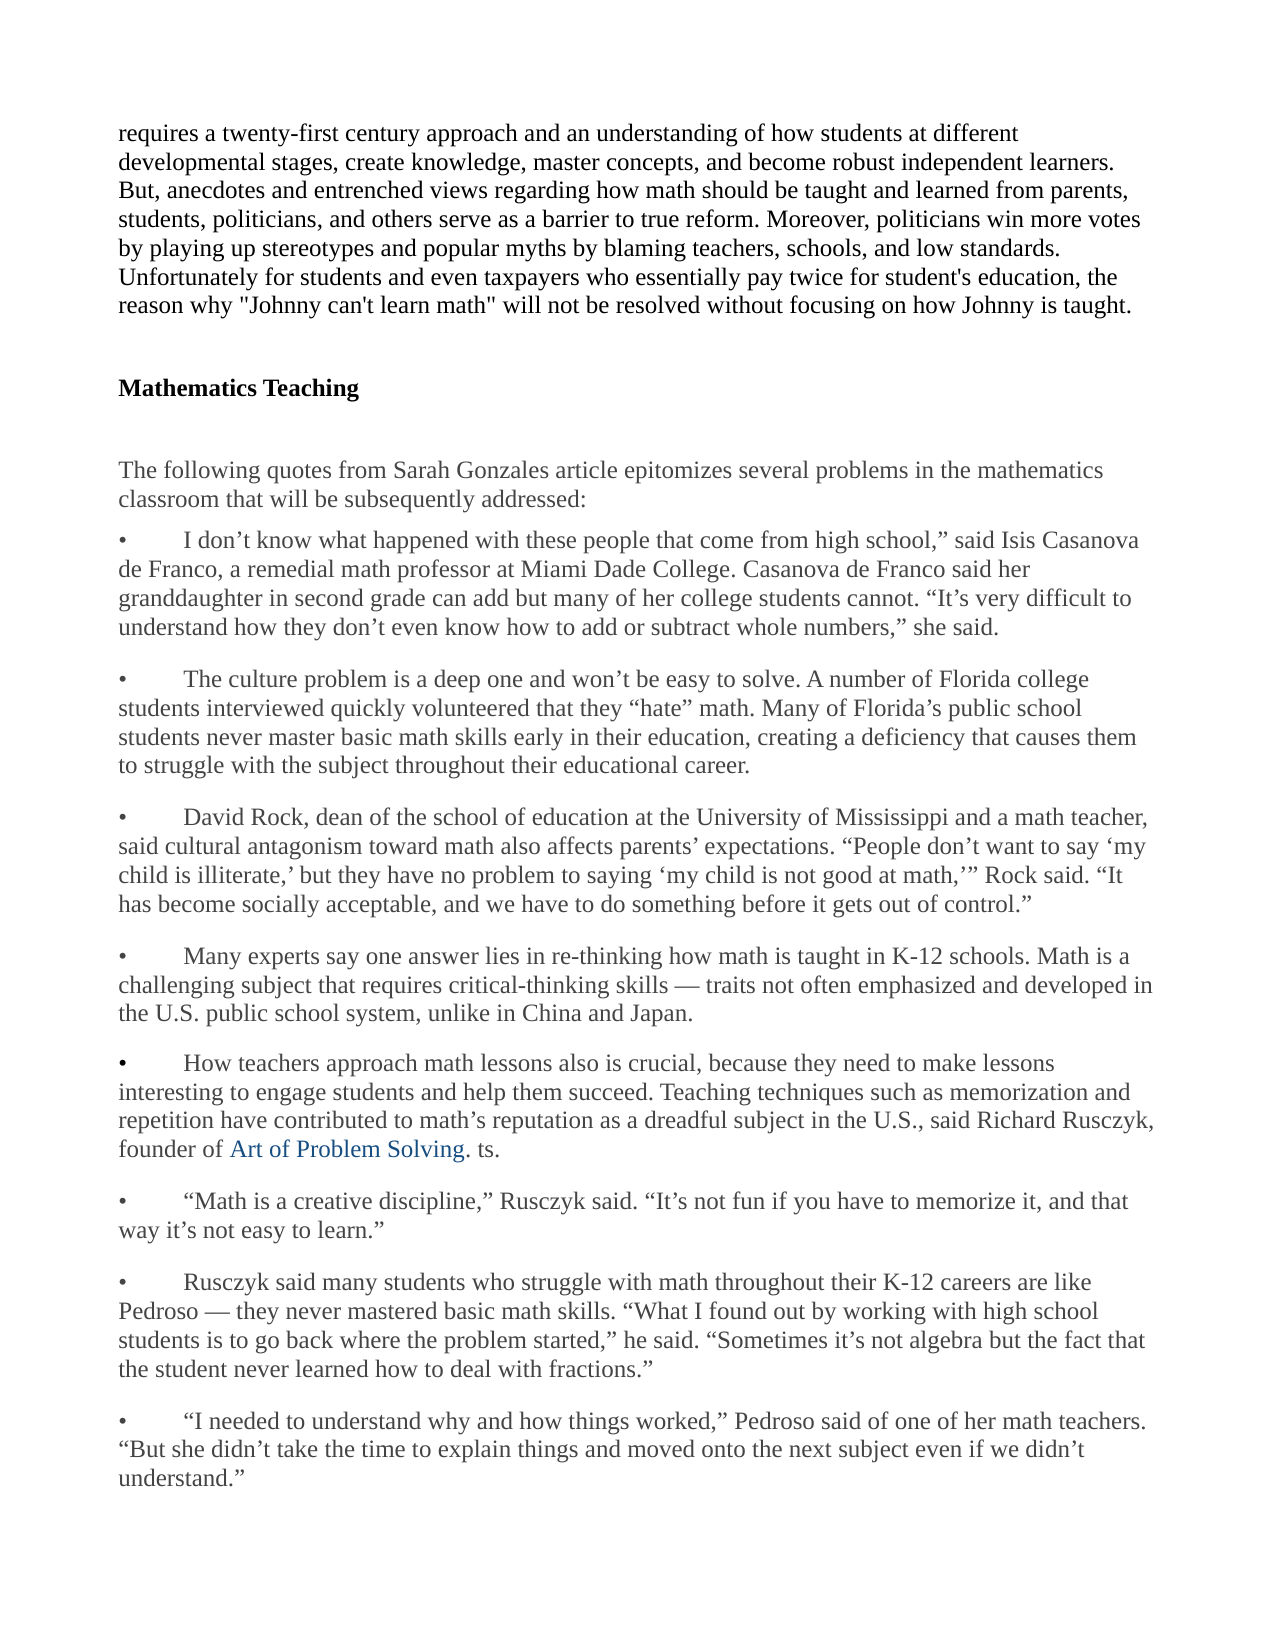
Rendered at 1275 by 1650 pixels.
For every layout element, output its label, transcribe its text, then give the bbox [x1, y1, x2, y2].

text • David Rock, dean of the school of education at the University of Mississippi and a math teacher, said cultural antagonism toward math also affects parents’ expectations. “People don’t want to say ‘my child is illiterate,’ but they have no problem to saying ‘my child is not good at math,’” Rock said. “It has become socially acceptable, and we have to do something before it gets out of control.” [118, 802, 1157, 917]
text • Rusczyk said many students who struggle with math throughout their K-12 careers are like Pedroso — they never mastered basic math skills. “What I found out by working with high school students is to go back where the problem started,” he said. “Sometimes it’s not algebra but the fact that the student never learned how to deal with fractions.” [118, 1267, 1157, 1382]
text • “Math is a creative discipline,” Rusczyk said. “It’s not fun if you have to memorize it, and that way it’s not easy to learn.” [118, 1186, 1157, 1244]
text • Many experts say one answer lies in re-thinking how math is taught in K-12 schools. Math is a challenging subject that requires critical-thinking skills — traits not often emphasized and developed in the U.S. public school system, unlike in China and Japan. [118, 941, 1157, 1027]
text Mathematics Teaching [118, 373, 1157, 402]
text • The culture problem is a deep one and won’t be easy to solve. A number of Florida college students interviewed quickly volunteered that they “hate” math. Many of Florida’s public school students never master basic math skills early in their education, creating a deficiency that causes them to struggle with the subject throughout their educational career. [118, 664, 1157, 779]
text requires a twenty-first century approach and an understanding of how students at different developmental stages, create knowledge, master concepts, and become robust independent learners. But, anecdotes and entrenched views regarding how math should be taught and learned from parents, students, politicians, and others serve as a barrier to true reform. Moreover, politicians win more votes by playing up stereotypes and popular myths by blaming teachers, schools, and low standards. Unfortunately for students and even taxpayers who essentially pay twice for student's education, the reason why "Johnny can't learn math" will not be resolved without focusing on how Johnny is taught. [118, 118, 1157, 319]
text The following quotes from Sarah Gonzales article epitomizes several problems in the mathematics classroom that will be subsequently addressed: [118, 456, 1157, 513]
text • How teachers approach math lessons also is crucial, because they need to make lessons interesting to engage students and help them succeed. Teaching techniques such as memorization and repetition have contributed to math’s reputation as a dreadful subject in the U.S., said Richard Rusczyk, founder of Art of Problem Solving. ts. [118, 1048, 1157, 1163]
text • I don’t know what happened with these people that come from high school,” said Isis Casanova de Franco, a remedial math professor at Miami Dade College. Casanova de Franco said her granddaughter in second grade can add but many of her college students cannot. “It’s very difficult to understand how they don’t even know how to add or subtract whole numbers,” she said. [118, 526, 1157, 641]
text • “I needed to understand why and how things worked,” Pedroso said of one of her math teachers. “But she didn’t take the time to explain things and moved onto the next subject even if we didn’t understand.” [118, 1406, 1157, 1492]
